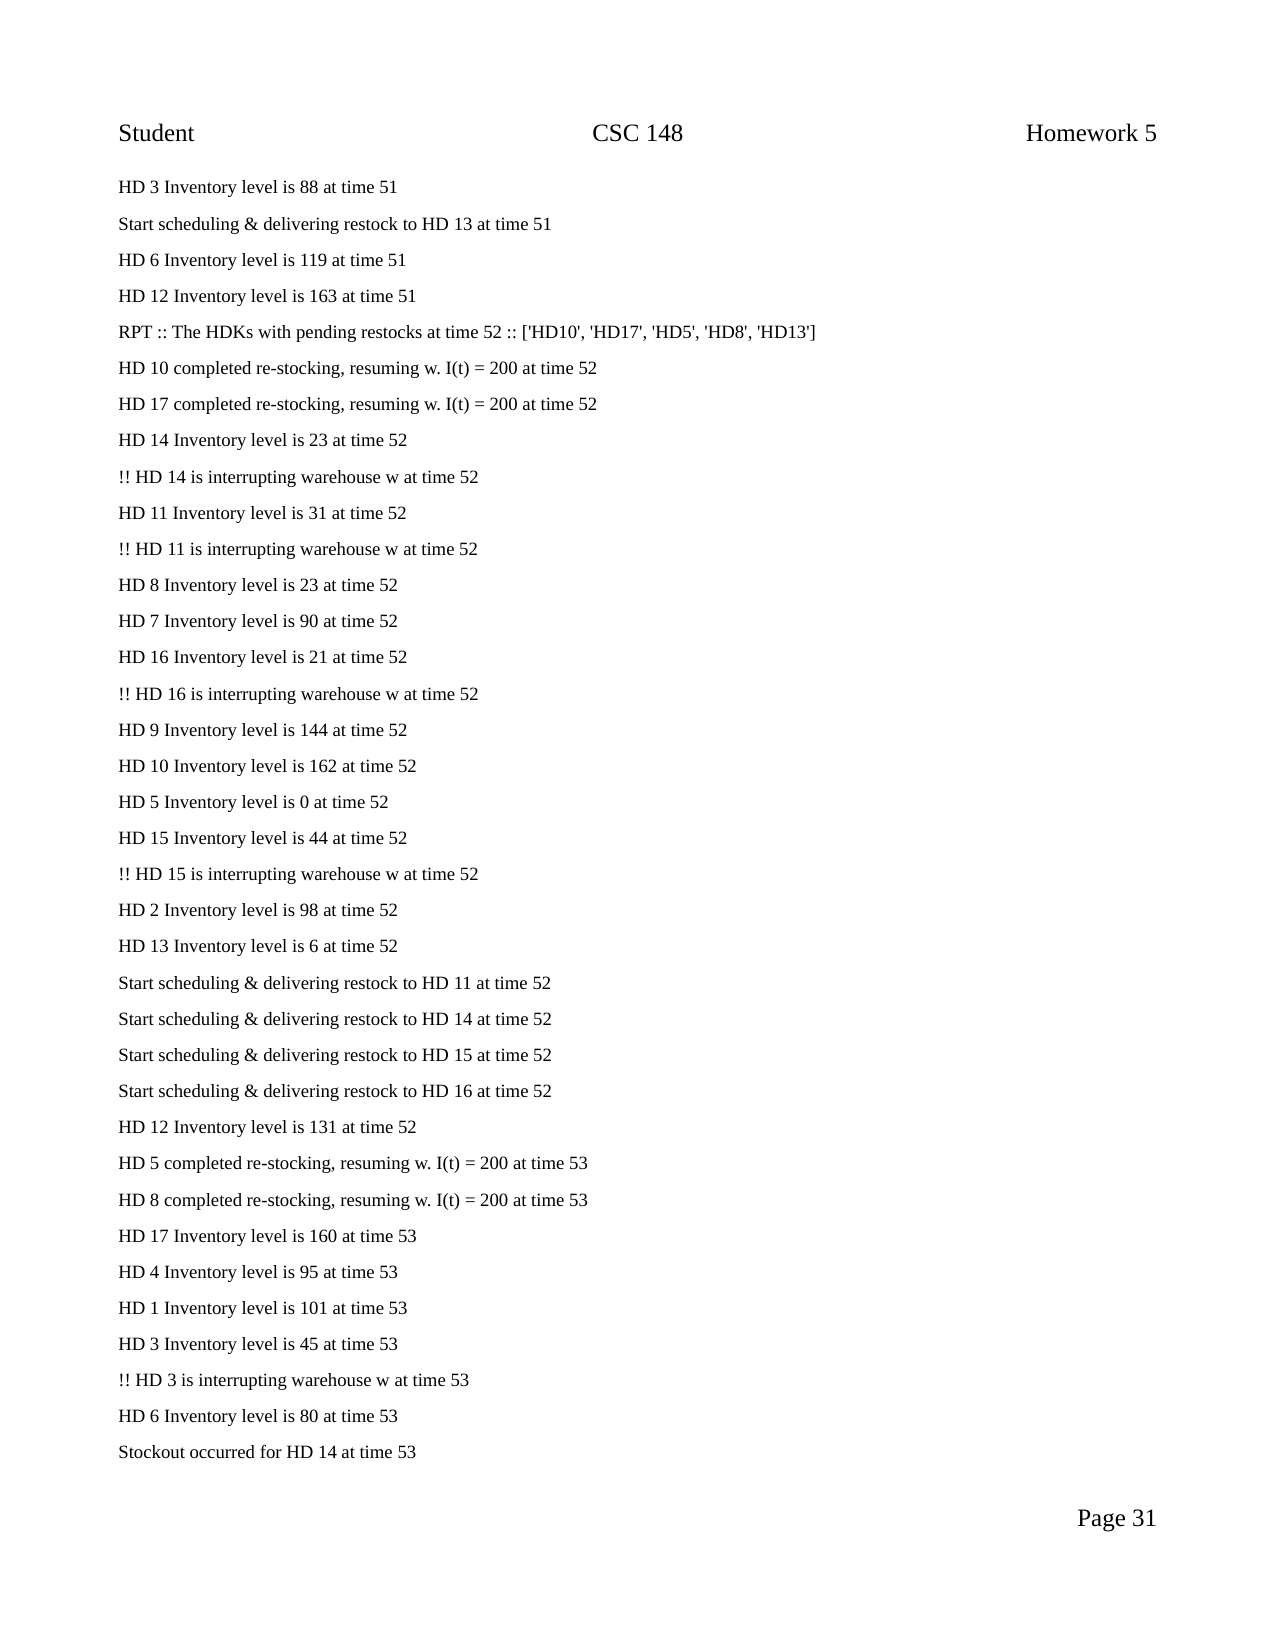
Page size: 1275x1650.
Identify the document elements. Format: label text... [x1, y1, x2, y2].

text HD 17 completed re-stocking, resuming w. I(t) = 200 at time 52 [118, 393, 1157, 415]
text HD 10 completed re-stocking, resuming w. I(t) = 200 at time 52 [118, 357, 1157, 379]
text HD 14 Inventory level is 23 at time 52 [118, 429, 1157, 451]
text HD 8 completed re-stocking, resuming w. I(t) = 200 at time 53 [118, 1188, 1157, 1210]
text Start scheduling & delivering restock to HD 14 at time 52 [118, 1008, 1157, 1029]
text Stockout occurred for HD 14 at time 53 [118, 1441, 1157, 1463]
text !! HD 3 is interrupting warehouse w at time 53 [118, 1369, 1157, 1391]
text HD 15 Inventory level is 44 at time 52 [118, 827, 1157, 848]
text HD 6 Inventory level is 80 at time 53 [118, 1405, 1157, 1427]
text HD 12 Inventory level is 163 at time 51 [118, 285, 1157, 306]
text HD 9 Inventory level is 144 at time 52 [118, 718, 1157, 740]
text HD 6 Inventory level is 119 at time 51 [118, 249, 1157, 270]
text HD 12 Inventory level is 131 at time 52 [118, 1116, 1157, 1138]
text !! HD 11 is interrupting warehouse w at time 52 [118, 538, 1157, 559]
text HD 8 Inventory level is 23 at time 52 [118, 574, 1157, 596]
text HD 3 Inventory level is 88 at time 51 [118, 176, 1157, 198]
text RPT :: The HDKs with pending restocks at time 52 :: ['HD10', 'HD17', 'HD5', 'HD8', 'HD13'] [118, 321, 1157, 342]
text HD 10 Inventory level is 162 at time 52 [118, 755, 1157, 776]
text Start scheduling & delivering restock to HD 15 at time 52 [118, 1044, 1157, 1065]
text HD 1 Inventory level is 101 at time 53 [118, 1297, 1157, 1318]
text HD 5 completed re-stocking, resuming w. I(t) = 200 at time 53 [118, 1152, 1157, 1174]
text HD 5 Inventory level is 0 at time 52 [118, 791, 1157, 812]
text !! HD 15 is interrupting warehouse w at time 52 [118, 863, 1157, 885]
text !! HD 16 is interrupting warehouse w at time 52 [118, 682, 1157, 704]
text HD 3 Inventory level is 45 at time 53 [118, 1333, 1157, 1354]
text !! HD 14 is interrupting warehouse w at time 52 [118, 466, 1157, 487]
text HD 2 Inventory level is 98 at time 52 [118, 899, 1157, 921]
text Start scheduling & delivering restock to HD 13 at time 51 [118, 212, 1157, 234]
text Start scheduling & delivering restock to HD 16 at time 52 [118, 1080, 1157, 1102]
text HD 7 Inventory level is 90 at time 52 [118, 610, 1157, 632]
text HD 11 Inventory level is 31 at time 52 [118, 502, 1157, 523]
text HD 13 Inventory level is 6 at time 52 [118, 935, 1157, 957]
text HD 4 Inventory level is 95 at time 53 [118, 1261, 1157, 1282]
text HD 17 Inventory level is 160 at time 53 [118, 1224, 1157, 1246]
text HD 16 Inventory level is 21 at time 52 [118, 646, 1157, 668]
text Start scheduling & delivering restock to HD 11 at time 52 [118, 972, 1157, 993]
